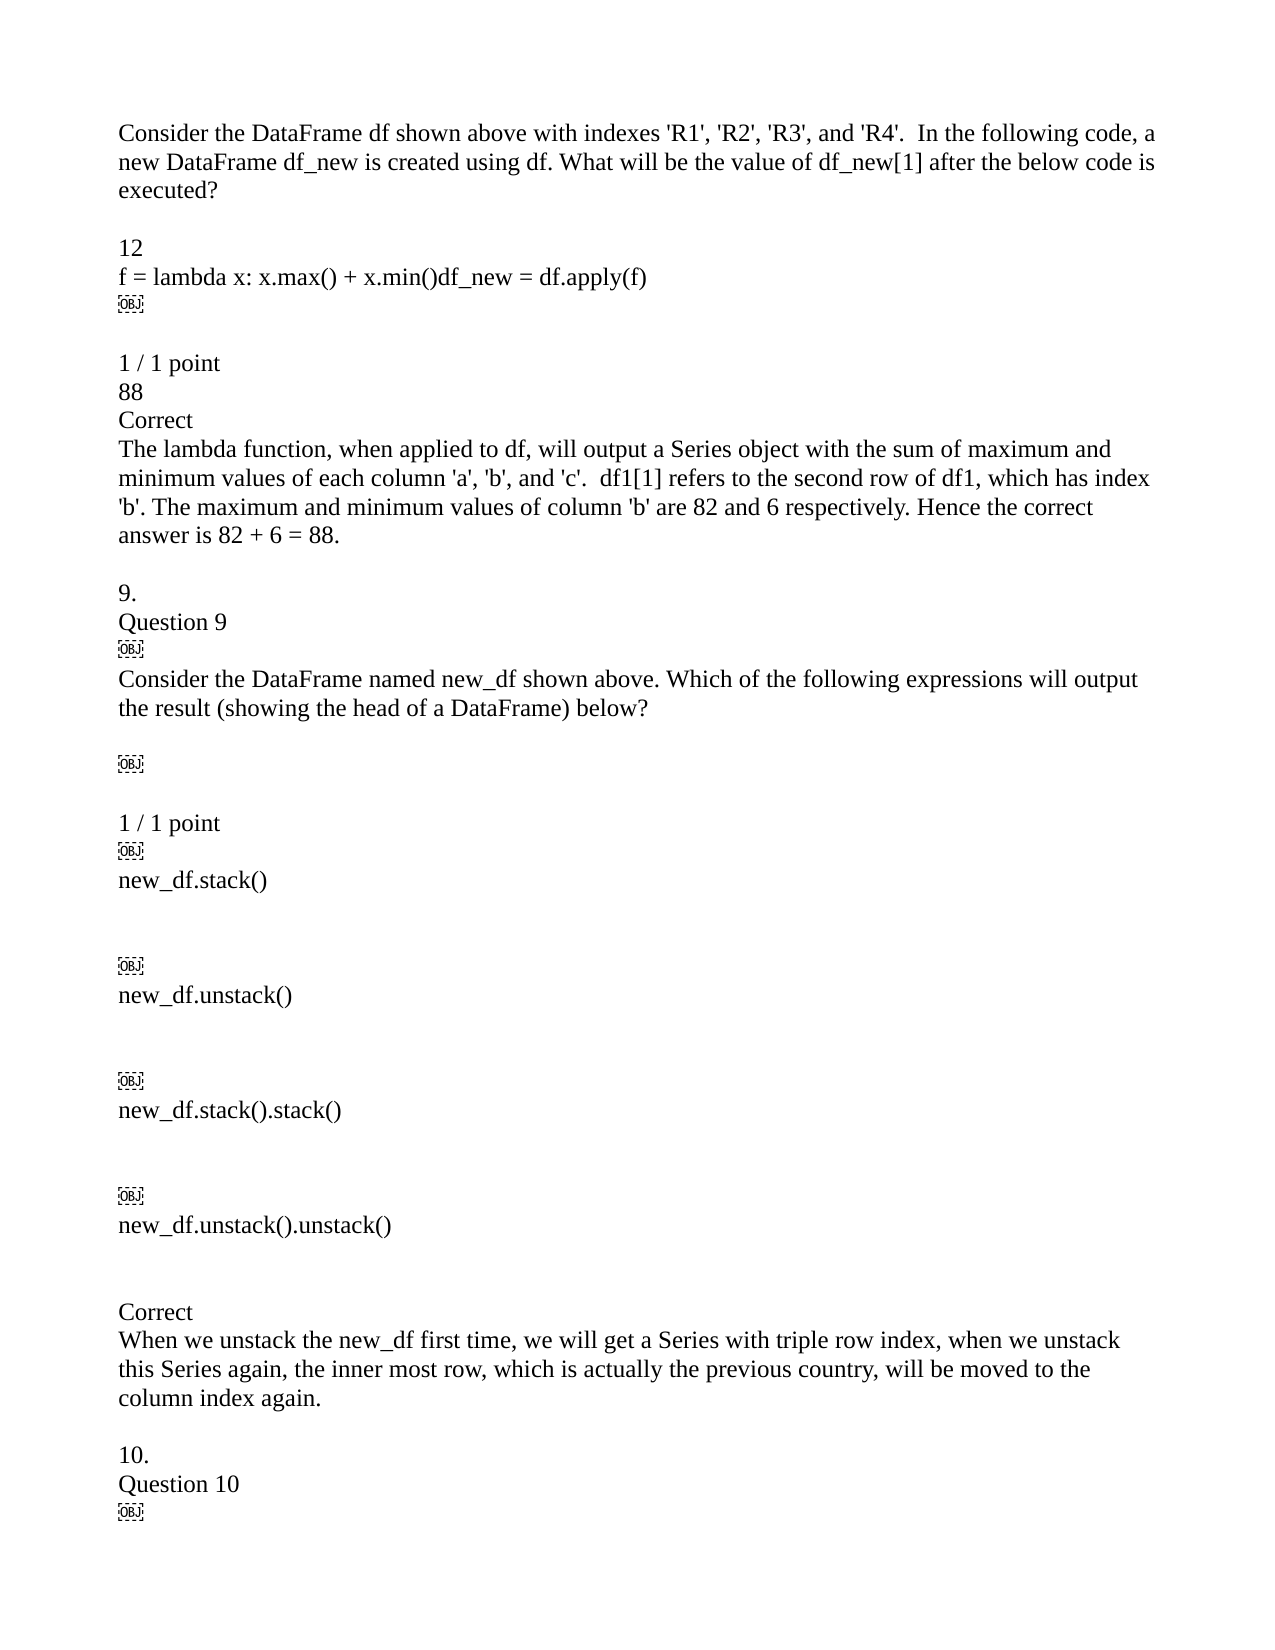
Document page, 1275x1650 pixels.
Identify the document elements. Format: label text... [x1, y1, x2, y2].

text ￼ [118, 1182, 1157, 1211]
text 12 [118, 233, 1157, 262]
text ￼ [118, 837, 1157, 866]
text 88 [118, 377, 1157, 406]
text 9. [118, 578, 1157, 607]
text 1 / 1 point [118, 808, 1157, 837]
text ￼ [118, 636, 1157, 664]
text Question 10 [118, 1469, 1157, 1498]
text Correct [118, 1297, 1157, 1326]
text The lambda function, when applied to df, will output a Series object with the sum of maximum and minimum values of each column 'a', 'b', and 'c'. df1[1] refers to the second row of df1, which has index 'b'. The maximum and minimum values of column 'b' are 82 and 6 respectively. Hence the correct answer is 82 + 6 = 88. [118, 434, 1157, 549]
text ￼ [118, 751, 1157, 779]
text new_df.unstack().unstack() [118, 1211, 1157, 1239]
text When we unstack the new_df first time, we will get a Series with triple row index, when we unstack this Series again, the inner most row, which is actually the previous country, will be moved to the column index again. [118, 1326, 1157, 1412]
text new_df.stack() [118, 866, 1157, 894]
text new_df.stack().stack() [118, 1096, 1157, 1124]
text ￼ [118, 291, 1157, 319]
text Consider the DataFrame df shown above with indexes 'R1', 'R2', 'R3', and 'R4'. In the following code, a new DataFrame df_new is created using df. What will be the value of df_new[1] after the below code is executed? [118, 118, 1157, 204]
text 1 / 1 point [118, 348, 1157, 377]
text new_df.unstack() [118, 981, 1157, 1009]
text ￼ [118, 952, 1157, 981]
text f = lambda x: x.max() + x.min()df_new = df.apply(f) [118, 262, 1157, 291]
text ￼ [118, 1067, 1157, 1096]
text Correct [118, 406, 1157, 434]
text Question 9 [118, 607, 1157, 636]
text 10. [118, 1441, 1157, 1469]
text Consider the DataFrame named new_df shown above. Which of the following expressions will output the result (showing the head of a DataFrame) below? [118, 664, 1157, 722]
text ￼ [118, 1498, 1157, 1527]
